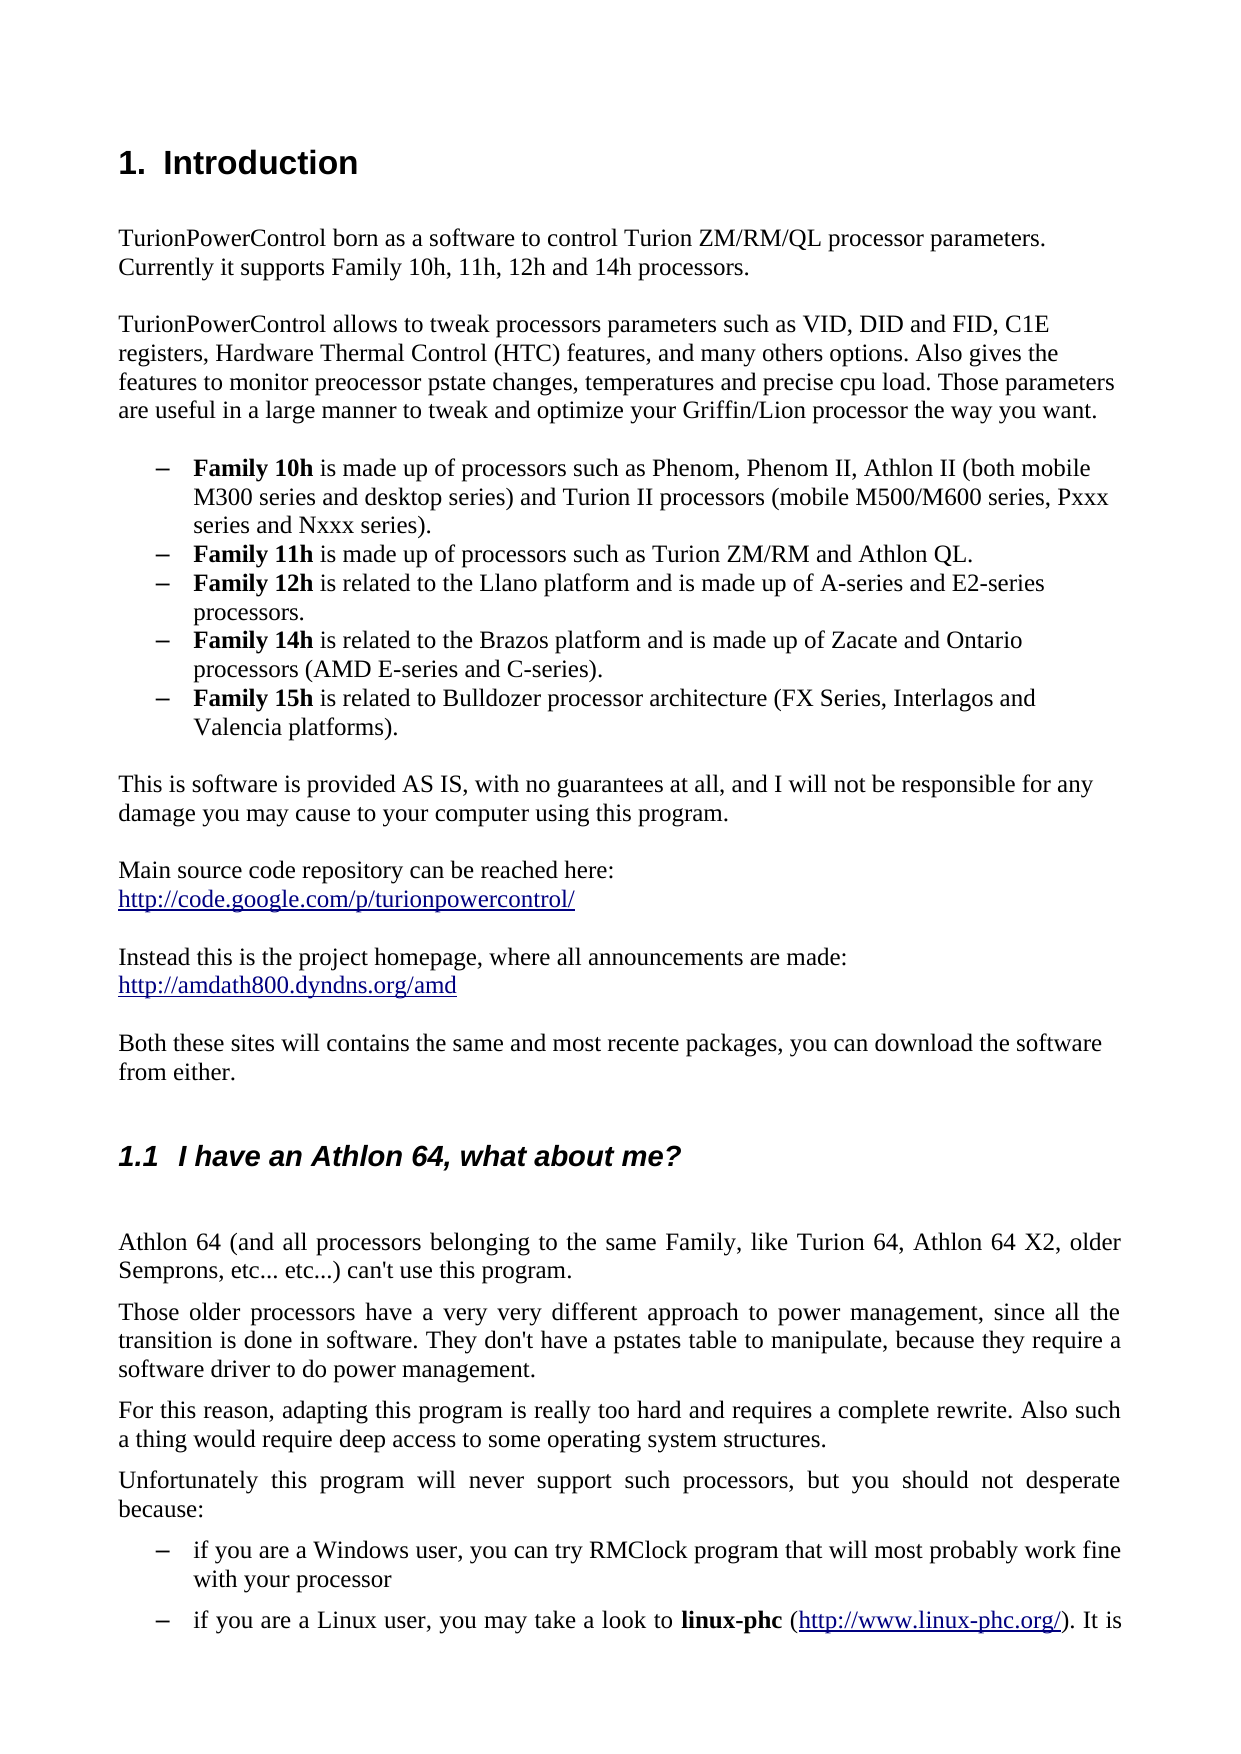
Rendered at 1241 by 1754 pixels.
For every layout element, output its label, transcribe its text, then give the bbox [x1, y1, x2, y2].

list Family 11h is made up of processors such as Turion ZM/RM and Athlon QL. [156, 539, 1122, 568]
subtitle I have an Athlon 64, what about me? [118, 1139, 1122, 1173]
text damage you may cause to your computer using this program. [118, 798, 1122, 827]
list Family 10h is made up of processors such as Phenom, Phenom II, Athlon II (both mobile M300 series and desktop series) and Turion II processors (mobile M500/M600 series, Pxxx series and Nxxx series). [156, 453, 1122, 539]
text TurionPowerControl born as a software to control Turion ZM/RM/QL processor parameters. Currently it supports Family 10h, 11h, 12h and 14h processors. [118, 223, 1122, 281]
text Unfortunately this program will never support such processors, but you should not desperate because: [118, 1465, 1122, 1523]
text For this reason, adapting this program is really too hard and requires a complete rewrite. Also such a thing would require deep access to some operating system structures. [118, 1395, 1122, 1453]
list Family 12h is related to the Llano platform and is made up of A-series and E2-series processors. [156, 568, 1122, 626]
text Both these sites will contains the same and most recente packages, you can download the software from either. [118, 1028, 1122, 1086]
text This is software is provided AS IS, with no guarantees at all, and I will not be responsible for any [118, 769, 1122, 798]
text TurionPowerControl allows to tweak processors parameters such as VID, DID and FID, C1E registers, Hardware Thermal Control (HTC) features, and many others options. Also gives the features to monitor preocessor pstate changes, temperatures and precise cpu load. Those parameters are useful in a large manner to tweak and optimize your Griffin/Lion processor the way you want. [118, 309, 1122, 424]
text Main source code repository can be reached here: [118, 856, 1122, 884]
text http://code.google.com/p/turionpowercontrol/ [118, 884, 1122, 913]
subtitle Introduction [118, 143, 1122, 182]
list Family 15h is related to Bulldozer processor architecture (FX Series, Interlagos and Valencia platforms). [156, 683, 1122, 741]
list Family 14h is related to the Brazos platform and is made up of Zacate and Ontario processors (AMD E-series and C-series). [156, 626, 1122, 683]
text Athlon 64 (and all processors belonging to the same Family, like Turion 64, Athlon 64 X2, older Semprons, etc... etc...) can't use this program. [118, 1227, 1122, 1284]
text Those older processors have a very very different approach to power management, since all the transition is done in software. They don't have a pstates table to manipulate, because they require a software driver to do power management. [118, 1297, 1122, 1383]
list if you are a Windows user, you can try RMClock program that will most probably work fine with your processor [156, 1535, 1122, 1593]
text Instead this is the project homepage, where all announcements are made: [118, 942, 1122, 971]
text http://amdath800.dyndns.org/amd [118, 971, 1122, 999]
list if you are a Linux user, you may take a look to linux-phc (http://www.linux-phc.org/). It is [156, 1605, 1122, 1634]
